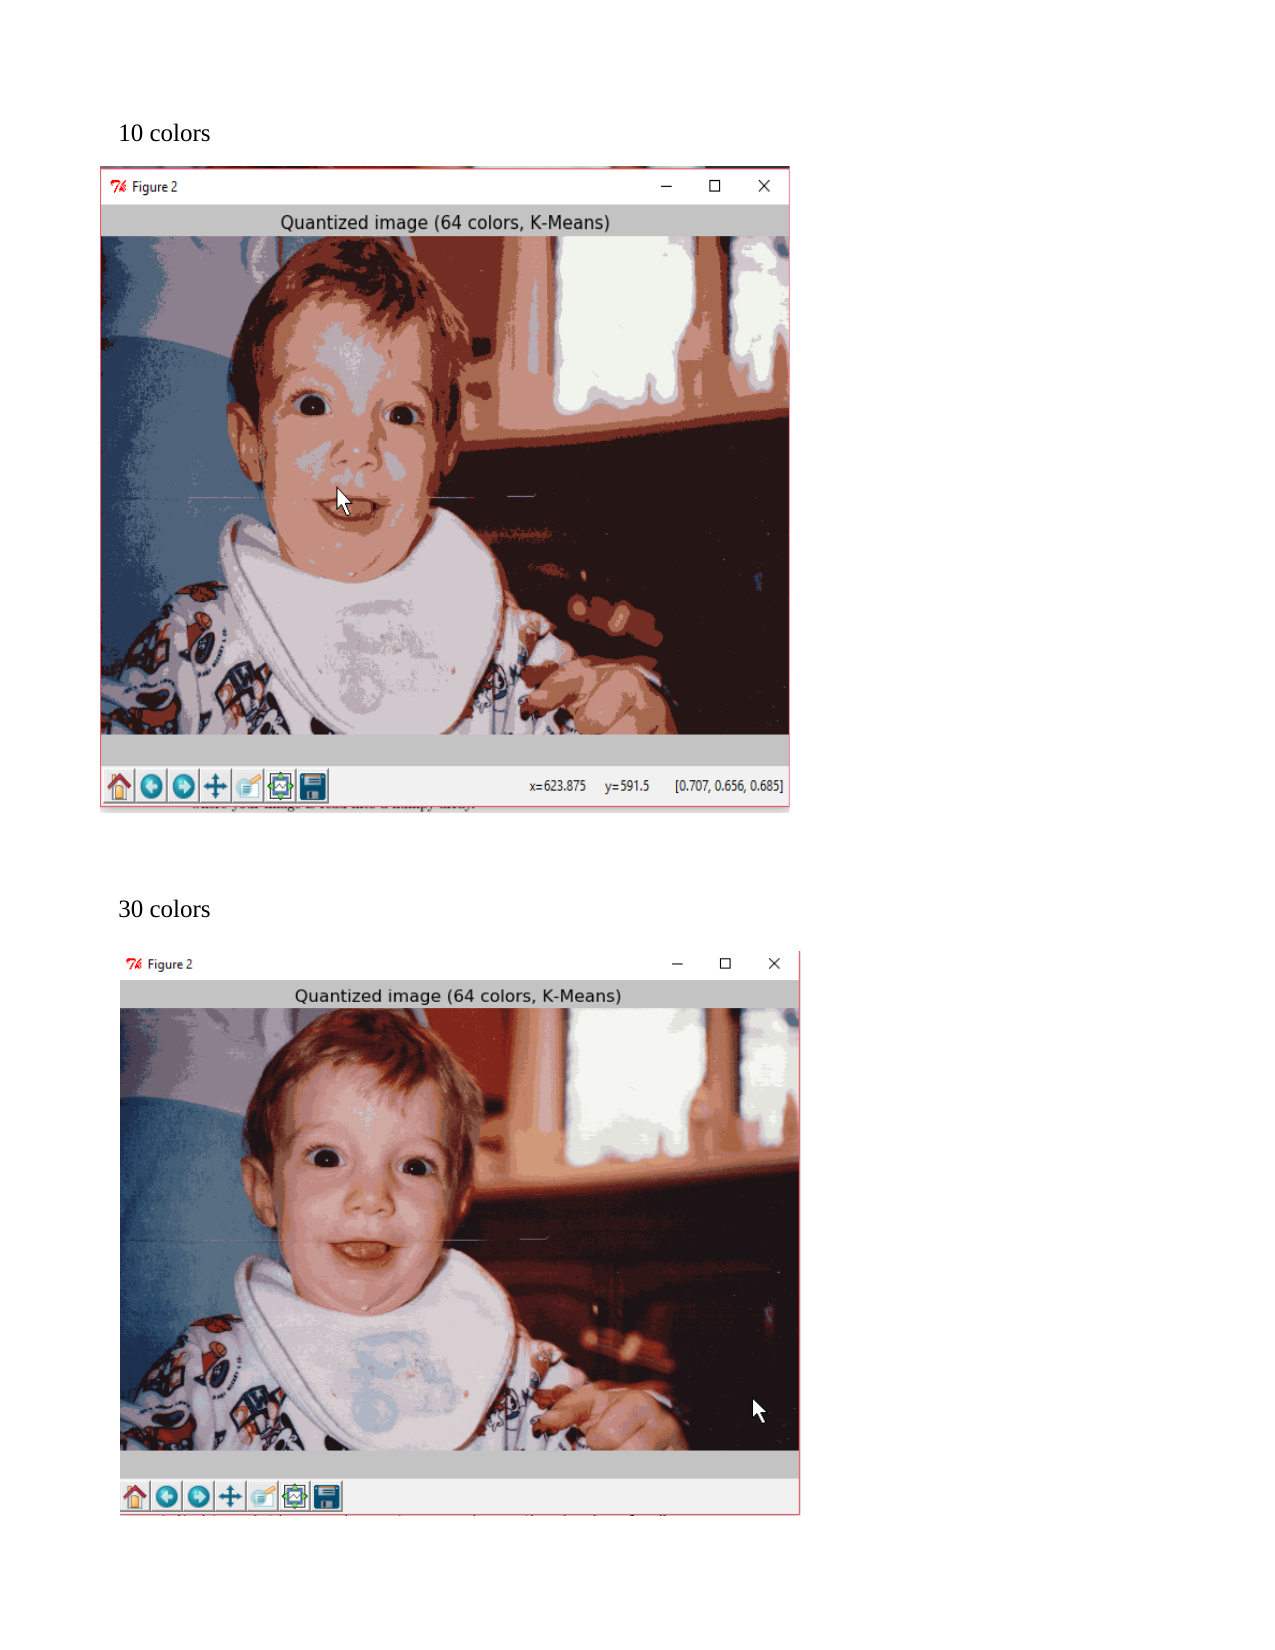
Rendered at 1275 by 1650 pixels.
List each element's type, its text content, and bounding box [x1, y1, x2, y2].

picture [100, 166, 790, 813]
text 30 colors [118, 894, 1157, 923]
text 10 colors [118, 118, 1157, 147]
picture [120, 951, 801, 1516]
